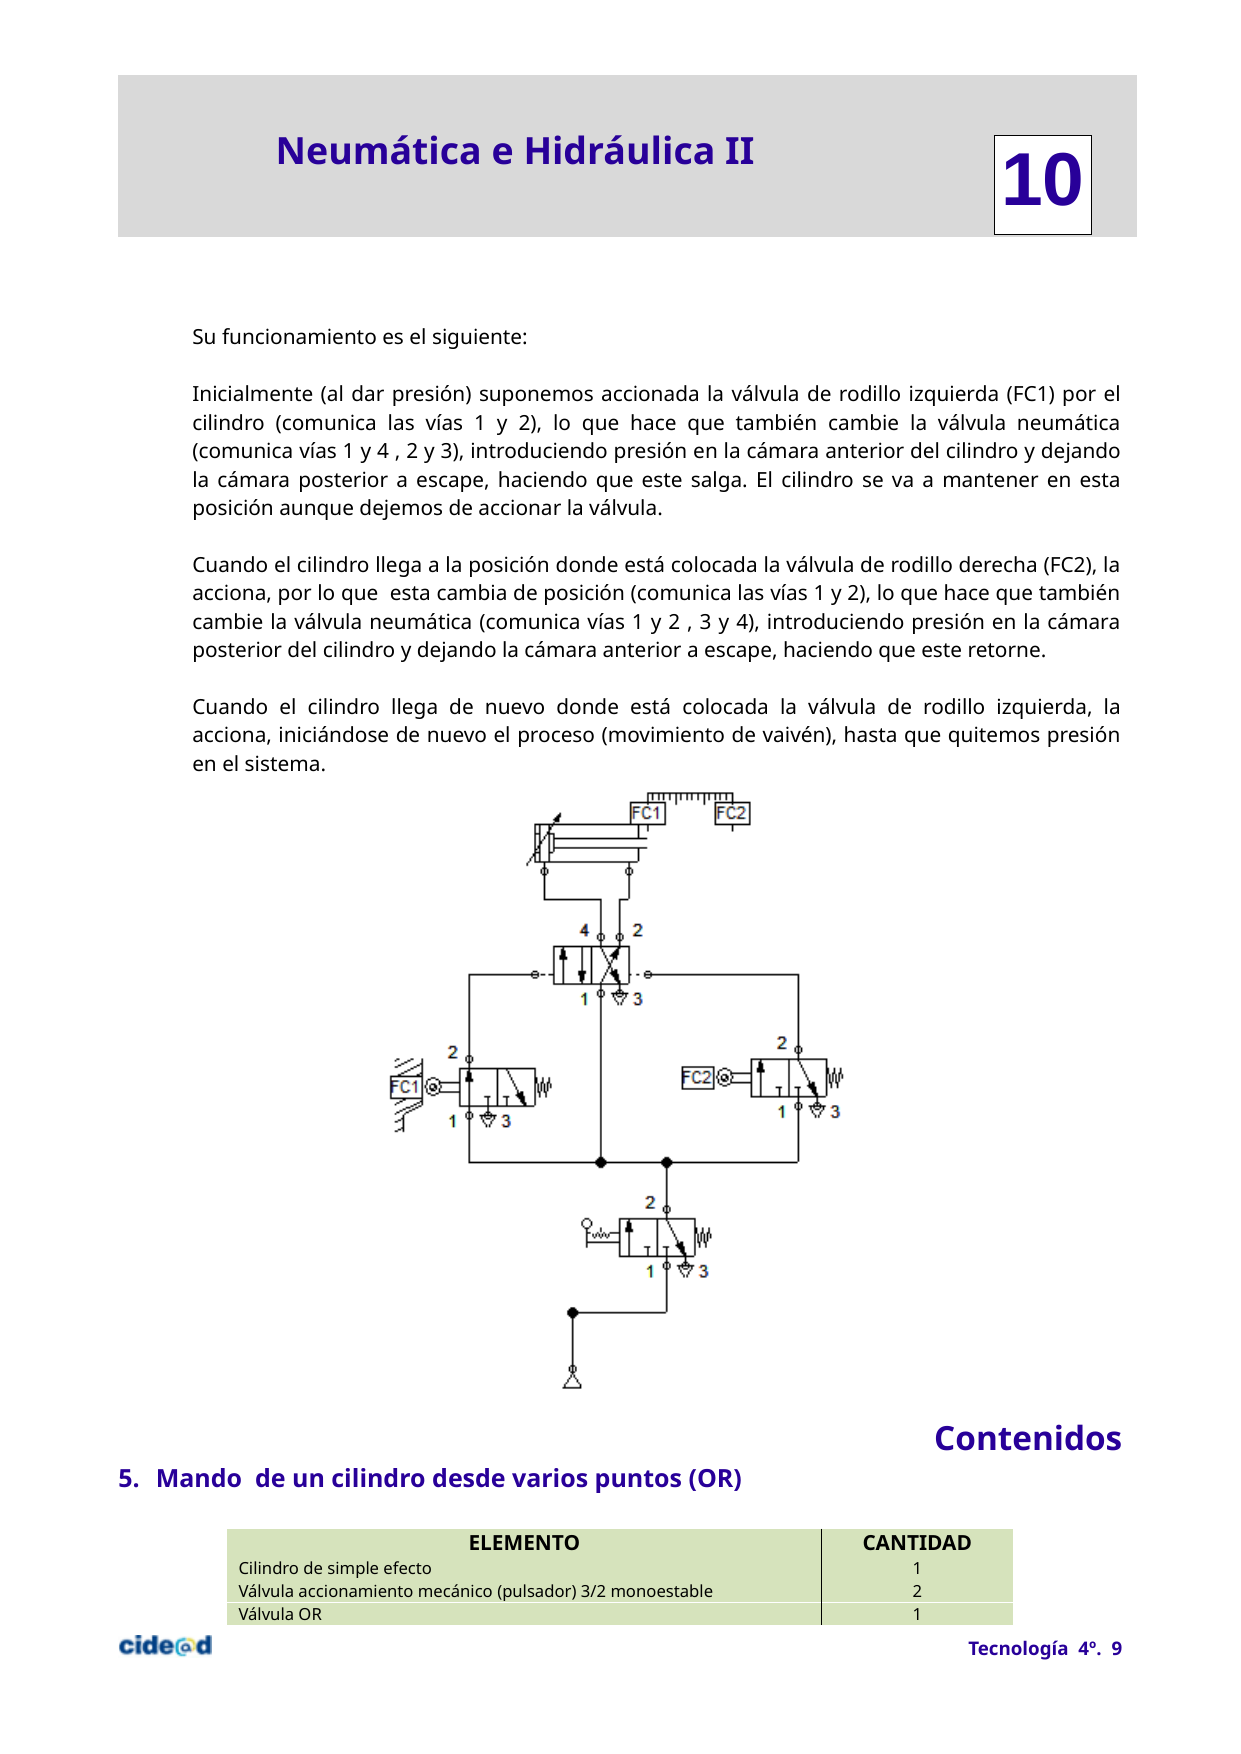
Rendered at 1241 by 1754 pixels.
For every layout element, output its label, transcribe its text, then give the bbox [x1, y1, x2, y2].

table_header CANTIDAD [822, 1529, 1013, 1557]
list Mando de un cilindro desde varios puntos (OR) [118, 1460, 1122, 1494]
text Cuando el cilindro llega de nuevo donde está colocada la válvula de rodillo izquierda, la acciona, iniciándose de nuevo el proceso (movimiento de vaivén), hasta que quitemos presión en el sistema. [192, 692, 1122, 777]
text Inicialmente (al dar presión) suponemos accionada la válvula de rodillo izquierda (FC1) por el cilindro (comunica las vías 1 y 2), lo que hace que también cambie la válvula neumática (comunica vías 1 y 4 , 2 y 3), introduciendo presión en la cámara anterior del cilindro y dejando la cámara posterior a escape, haciendo que este salga. El cilindro se va a mantener en esta posición aunque dejemos de accionar la válvula. [192, 379, 1122, 522]
table_cell Válvula accionamiento mecánico (pulsador) 3/2 monoestable [227, 1580, 821, 1602]
picture [370, 777, 870, 1403]
table_cell 1 [822, 1603, 1013, 1625]
table_cell 2 [822, 1580, 1013, 1602]
picture [118, 1635, 212, 1658]
table_cell Válvula OR [227, 1603, 821, 1625]
text Contenidos [118, 1415, 1122, 1460]
text Cuando el cilindro llega a la posición donde está colocada la válvula de rodillo derecha (FC2), la acciona, por lo que esta cambia de posición (comunica las vías 1 y 2), lo que hace que también cambie la válvula neumática (comunica vías 1 y 2 , 3 y 4), introduciendo presión en la cámara posterior del cilindro y dejando la cámara anterior a escape, haciendo que este retorne. [192, 550, 1122, 664]
text Su funcionamiento es el siguiente: [156, 322, 1122, 351]
table_cell 1 [822, 1557, 1013, 1580]
table_header ELEMENTO [227, 1529, 821, 1557]
table_cell Cilindro de simple efecto [227, 1557, 821, 1580]
